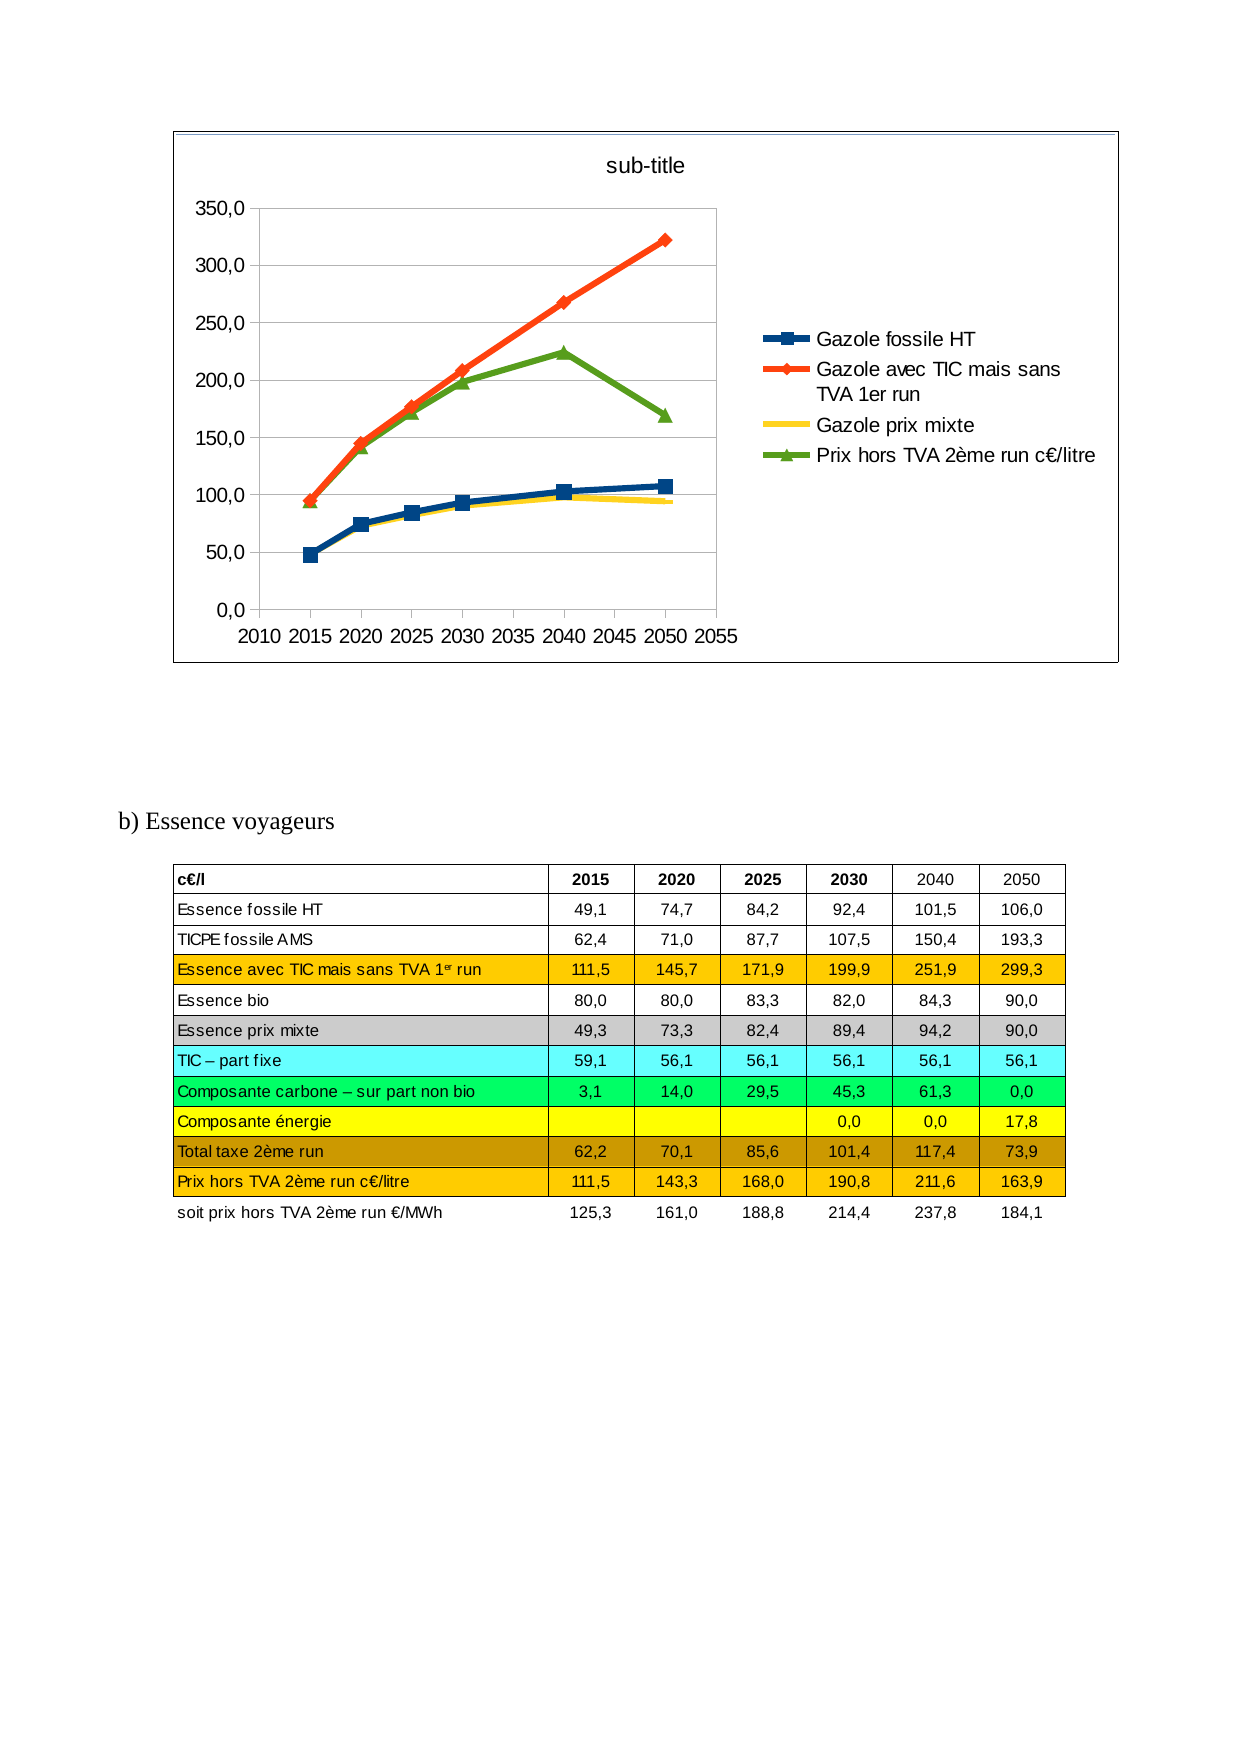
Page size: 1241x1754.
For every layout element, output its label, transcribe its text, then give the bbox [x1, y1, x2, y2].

text b) Essence voyageurs [118, 806, 1122, 834]
